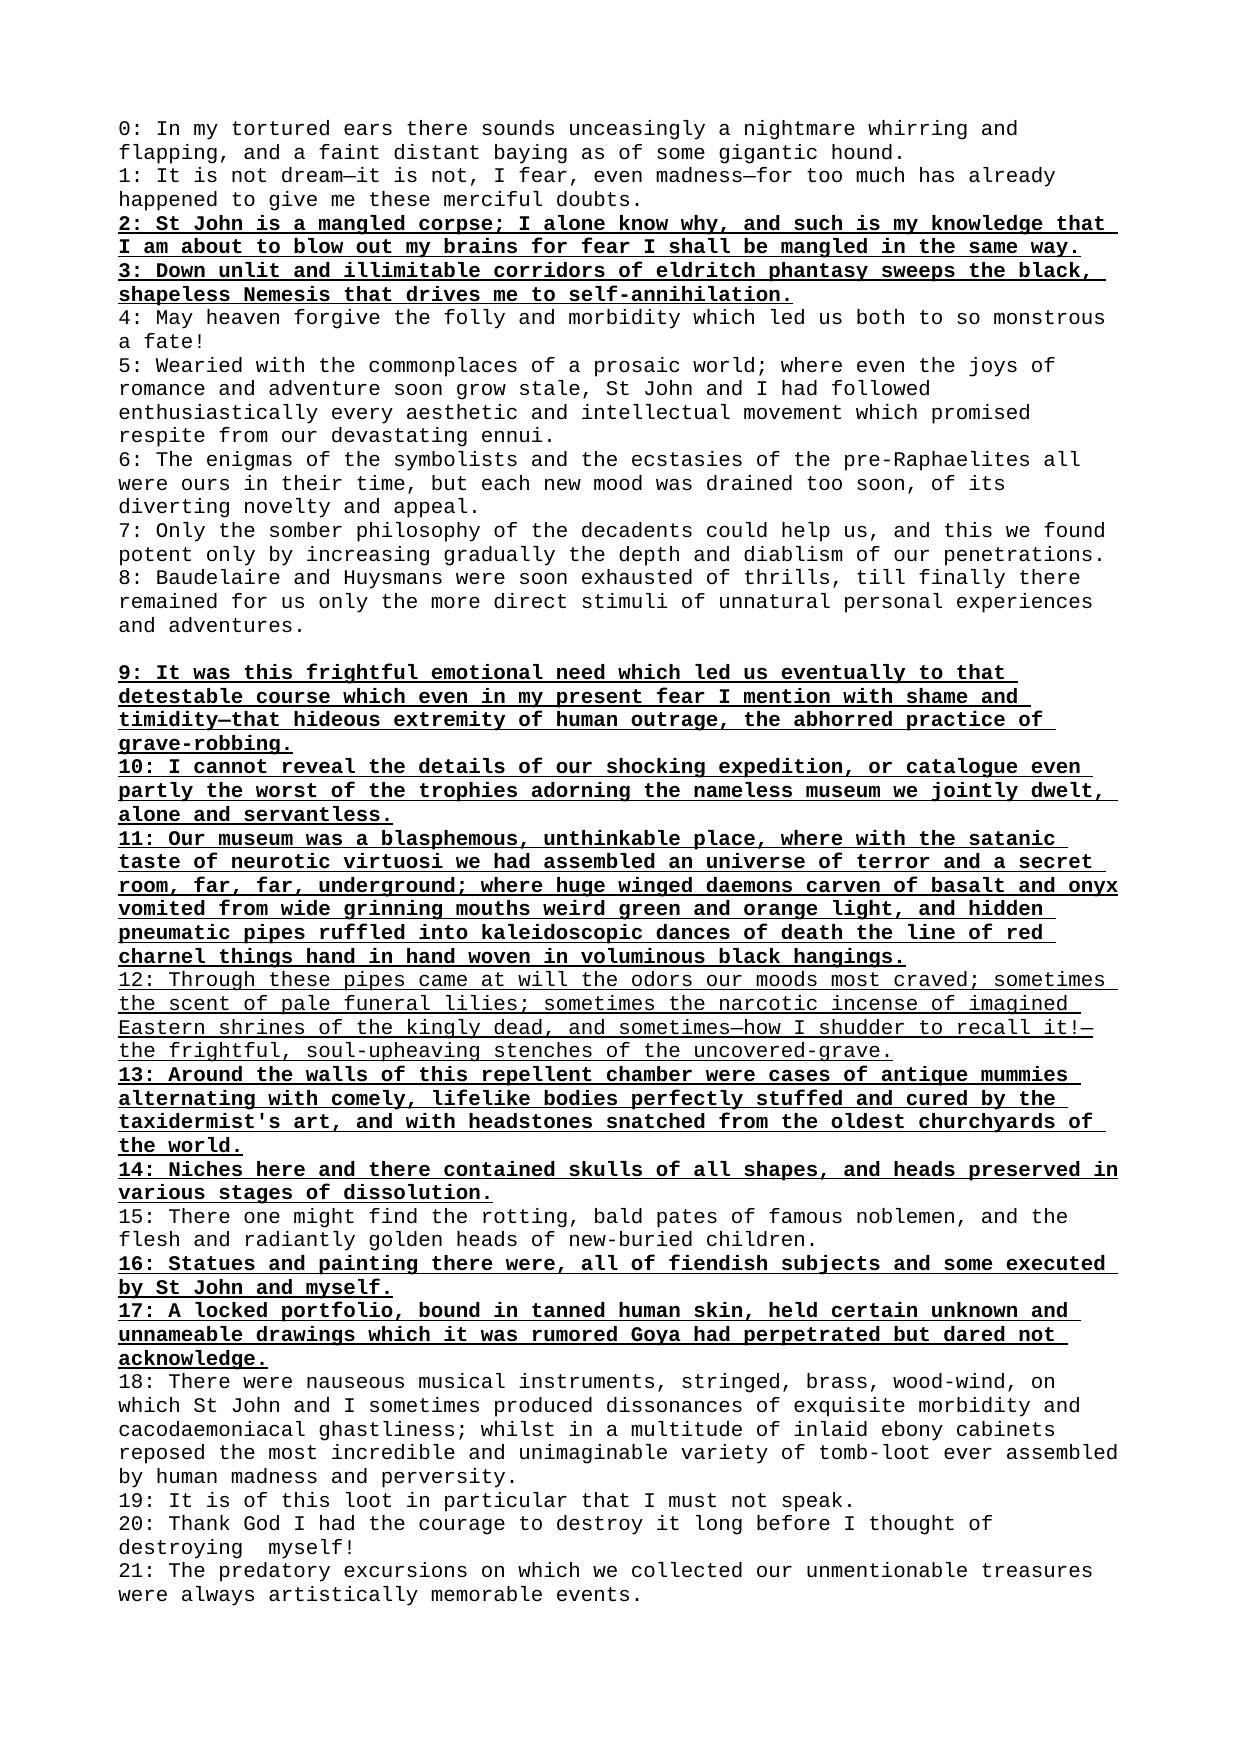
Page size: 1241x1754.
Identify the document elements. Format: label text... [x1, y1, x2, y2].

text 19: It is of this loot in particular that I must not speak. [118, 1489, 1122, 1513]
text 21: The predatory excursions on which we collected our unmentionable treasures were always artistically memorable events. [118, 1561, 1122, 1608]
text 1: It is not dream—it is not, I fear, even madness—for too much has already happened to give me these merciful doubts. [118, 165, 1122, 213]
text 8: Baudelaire and Huysmans were soon exhausted of thrills, till finally there remained for us only the more direct stimuli of unnatural personal experiences and adventures. [118, 567, 1122, 638]
text 9: It was this frightful emotional need which led us eventually to that detestable course which even in my present fear I mention with shame and timidity—that hideous extremity of human outrage, the abhorred practice of grave-robbing. [118, 662, 1122, 757]
text 4: May heaven forgive the folly and morbidity which led us both to so monstrous a fate! [118, 307, 1122, 354]
text 13: Around the walls of this repellent chamber were cases of antique mummies alternating with comely, lifelike bodies perfectly stuffed and cured by the taxidermist's art, and with headstones snatched from the oldest churchyards of the world. [118, 1064, 1122, 1158]
text 10: I cannot reveal the details of our shocking expedition, or catalogue even partly the worst of the trophies adorning the nameless museum we jointly dwelt, alone and servantless. [118, 757, 1122, 827]
text 15: There one might find the rotting, bald pates of famous noblemen, and the flesh and radiantly golden heads of new-buried children. [118, 1206, 1122, 1253]
text 17: A locked portfolio, bound in tanned human skin, held certain unknown and unnameable drawings which it was rumored Goya had perpetrated but dared not acknowledge. [118, 1300, 1122, 1371]
text 12: Through these pipes came at will the odors our moods most craved; sometimes the scent of pale funeral lilies; sometimes the narcotic incense of imagined Eastern shrines of the kingly dead, and sometimes—how I shudder to recall it!—the frightful, soul-upheaving stenches of the uncovered-grave. [118, 969, 1122, 1064]
text 11: Our museum was a blasphemous, unthinkable place, where with the satanic taste of neurotic virtuosi we had assembled an universe of terror and a secret room, far, far, underground; where huge winged daemons carven of basalt and onyx vomited from wide grinning mouths weird green and orange light, and hidden pneumatic pipes ruffled into kaleidoscopic dances of death the line of red charnel things hand in hand woven in voluminous black hangings. [118, 827, 1122, 969]
text 3: Down unlit and illimitable corridors of eldritch phantasy sweeps the black, shapeless Nemesis that drives me to self-annihilation. [118, 260, 1122, 307]
text 14: Niches here and there contained skulls of all shapes, and heads preserved in various stages of dissolution. [118, 1158, 1122, 1206]
text 6: The enigmas of the symbolists and the ecstasies of the pre-Raphaelites all were ours in their time, but each new mood was drained too soon, of its diverting novelty and appeal. [118, 449, 1122, 520]
text 7: Only the somber philosophy of the decadents could help us, and this we found potent only by increasing gradually the depth and diablism of our penetrations. [118, 520, 1122, 567]
text 20: Thank God I had the courage to destroy it long before I thought of destroying myself! [118, 1513, 1122, 1561]
text 5: Wearied with the commonplaces of a prosaic world; where even the joys of romance and adventure soon grow stale, St John and I had followed enthusiastically every aesthetic and intellectual movement which promised respite from our devastating ennui. [118, 354, 1122, 449]
text 16: Statues and painting there were, all of fiendish subjects and some executed by St John and myself. [118, 1253, 1122, 1300]
text 18: There were nauseous musical instruments, stringed, brass, wood-wind, on which St John and I sometimes produced dissonances of exquisite morbidity and cacodaemoniacal ghastliness; whilst in a multitude of inlaid ebony cabinets reposed the most incredible and unimaginable variety of tomb-loot ever assembled by human madness and perversity. [118, 1371, 1122, 1489]
text 2: St John is a mangled corpse; I alone know why, and such is my knowledge that I am about to blow out my brains for fear I shall be mangled in the same way. [118, 213, 1122, 260]
text 0: In my tortured ears there sounds unceasingly a nightmare whirring and flapping, and a faint distant baying as of some gigantic hound. [118, 118, 1122, 165]
